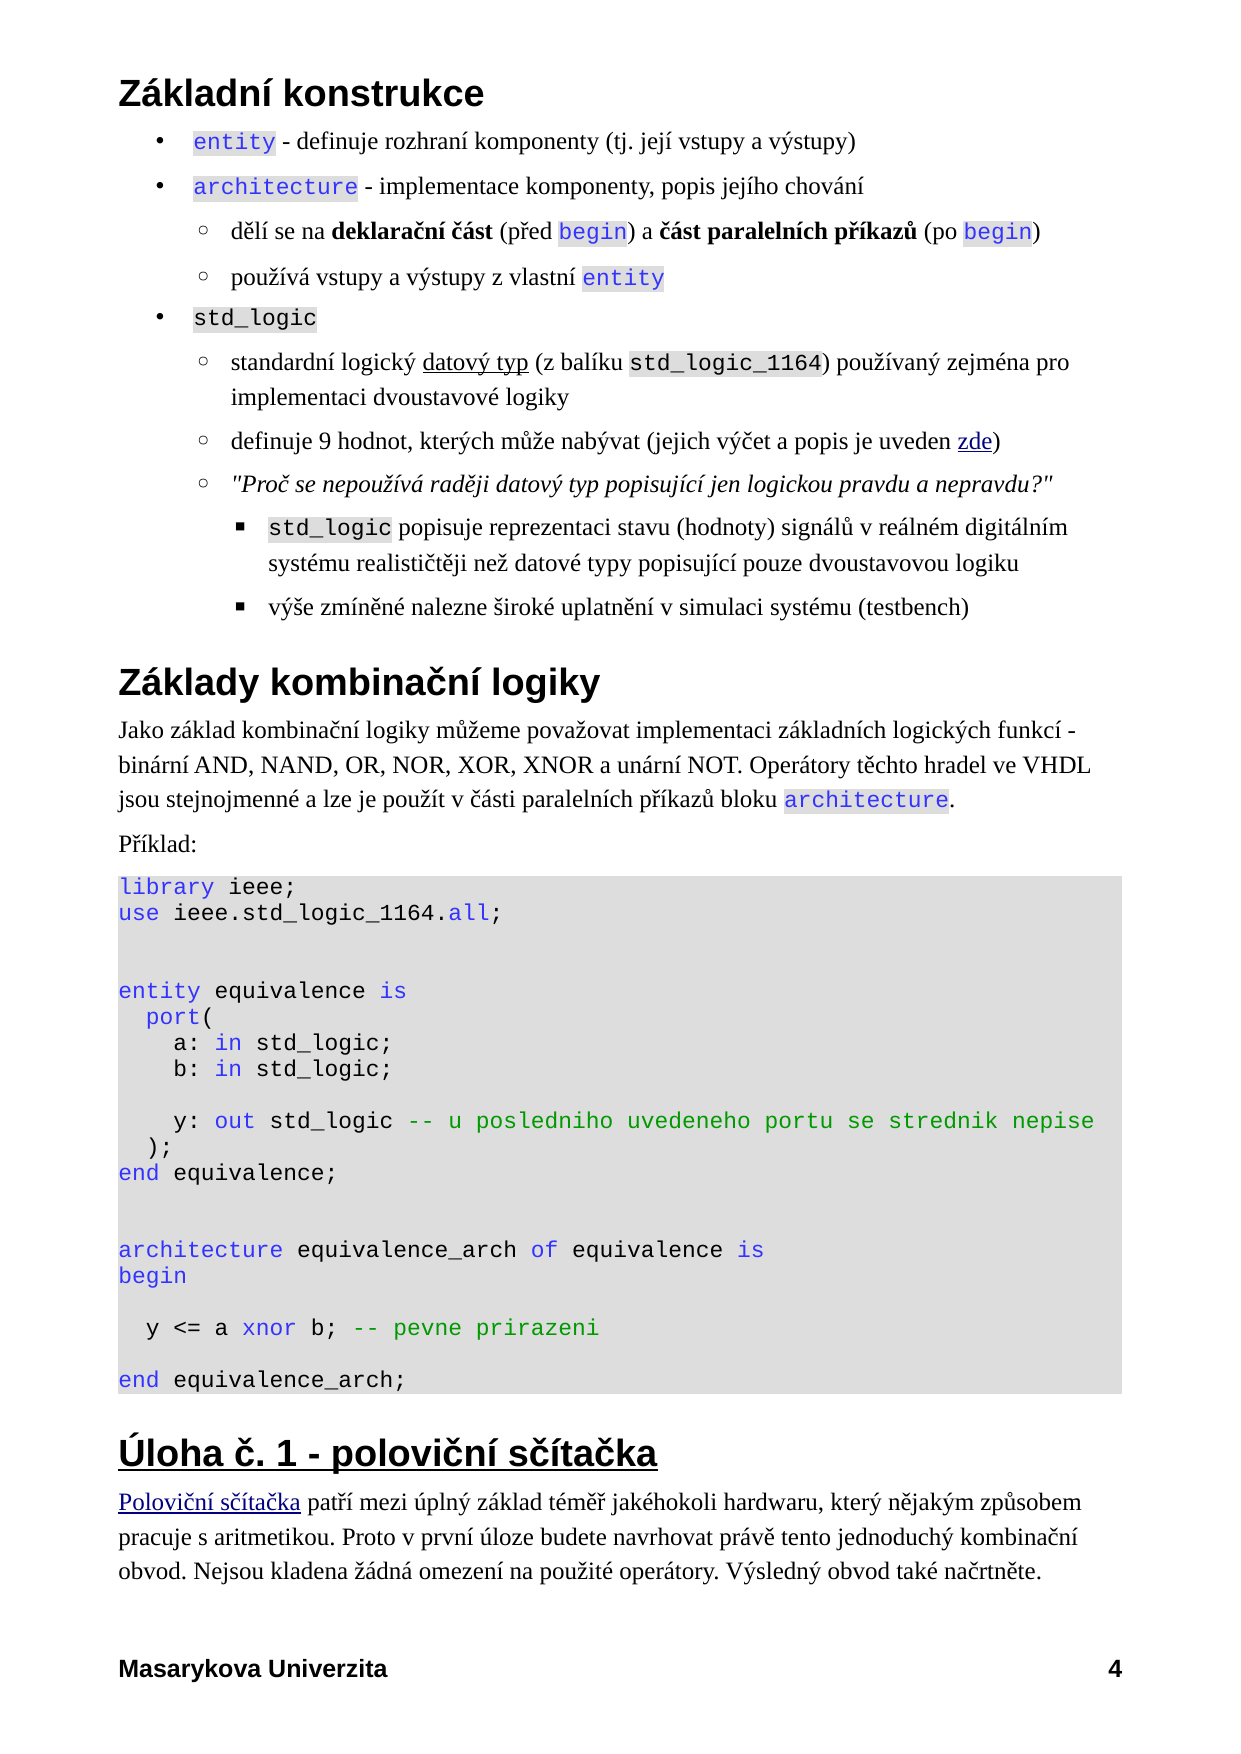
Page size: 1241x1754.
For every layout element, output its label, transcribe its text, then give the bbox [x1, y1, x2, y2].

list std_logic [317, 307, 1122, 333]
list standardní logický datový typ (z balíku std_logic_1164) používaný zejména pro implementaci dvoustavové logiky [193, 347, 1122, 411]
list std_logic popisuje reprezentaci stavu (hodnoty) signálů v reálném digitálním systému realističtěji než datové typy popisující pouze dvoustavovou logiku [231, 512, 1122, 577]
subtitle Základy kombinační logiky [118, 660, 1122, 703]
subtitle Základní konstrukce [118, 71, 1122, 114]
text Poloviční sčítačka patří mezi úplný základ téměř jakéhokoli hardwaru, který nějakým způsobem pracuje s aritmetikou. Proto v první úloze budete navrhovat právě tento jednoduchý kombinační obvod. Nejsou kladena žádná omezení na použité operátory. Výsledný obvod také načrtněte. [118, 1487, 1122, 1585]
text end equivalence_arch; [118, 1368, 1122, 1394]
list používá vstupy a výstupy z vlastní entity [193, 262, 1122, 292]
text ); [118, 1135, 1122, 1161]
list výše zmíněné nalezne široké uplatnění v simulaci systému (testbench) [231, 592, 1122, 621]
text entity equivalence is [118, 979, 1122, 1005]
text end equivalence; [118, 1161, 1122, 1187]
text a: in std_logic; [118, 1031, 1122, 1057]
text y: out std_logic -- u posledniho uvedeneho portu se strednik nepise [118, 1109, 1122, 1135]
list "Proč se nepoužívá raději datový typ popisující jen logickou pravdu a nepravdu?" [193, 469, 1122, 498]
text Jako základ kombinační logiky můžeme považovat implementaci základních logických funkcí - binární AND, NAND, OR, NOR, XOR, XNOR a unární NOT. Operátory těchto hradel ve VHDL jsou stejnojmenné a lze je použít v části paralelních příkazů bloku architecture. [118, 715, 1122, 814]
subtitle Úloha č. 1 - poloviční sčítačka [118, 1431, 1122, 1475]
text port( [118, 1005, 1122, 1031]
text use ieee.std_logic_1164.all; [118, 902, 1122, 927]
text architecture equivalence_arch of equivalence is [118, 1239, 1122, 1265]
text begin [118, 1265, 1122, 1291]
list entity - definuje rozhraní komponenty (tj. její vstupy a výstupy) [156, 126, 1122, 156]
list dělí se na deklarační část (před begin) a část paralelních příkazů (po begin) [193, 216, 1122, 247]
text b: in std_logic; [118, 1057, 1122, 1083]
text y <= a xnor b; -- pevne prirazeni [118, 1317, 1122, 1342]
list definuje 9 hodnot, kterých může nabývat (jejich výčet a popis je uveden zde) [193, 426, 1122, 454]
text Příklad: [118, 829, 1122, 858]
list architecture - implementace komponenty, popis jejího chování [156, 171, 1122, 202]
list std_logic [156, 307, 193, 333]
text library ieee; [118, 876, 1122, 902]
